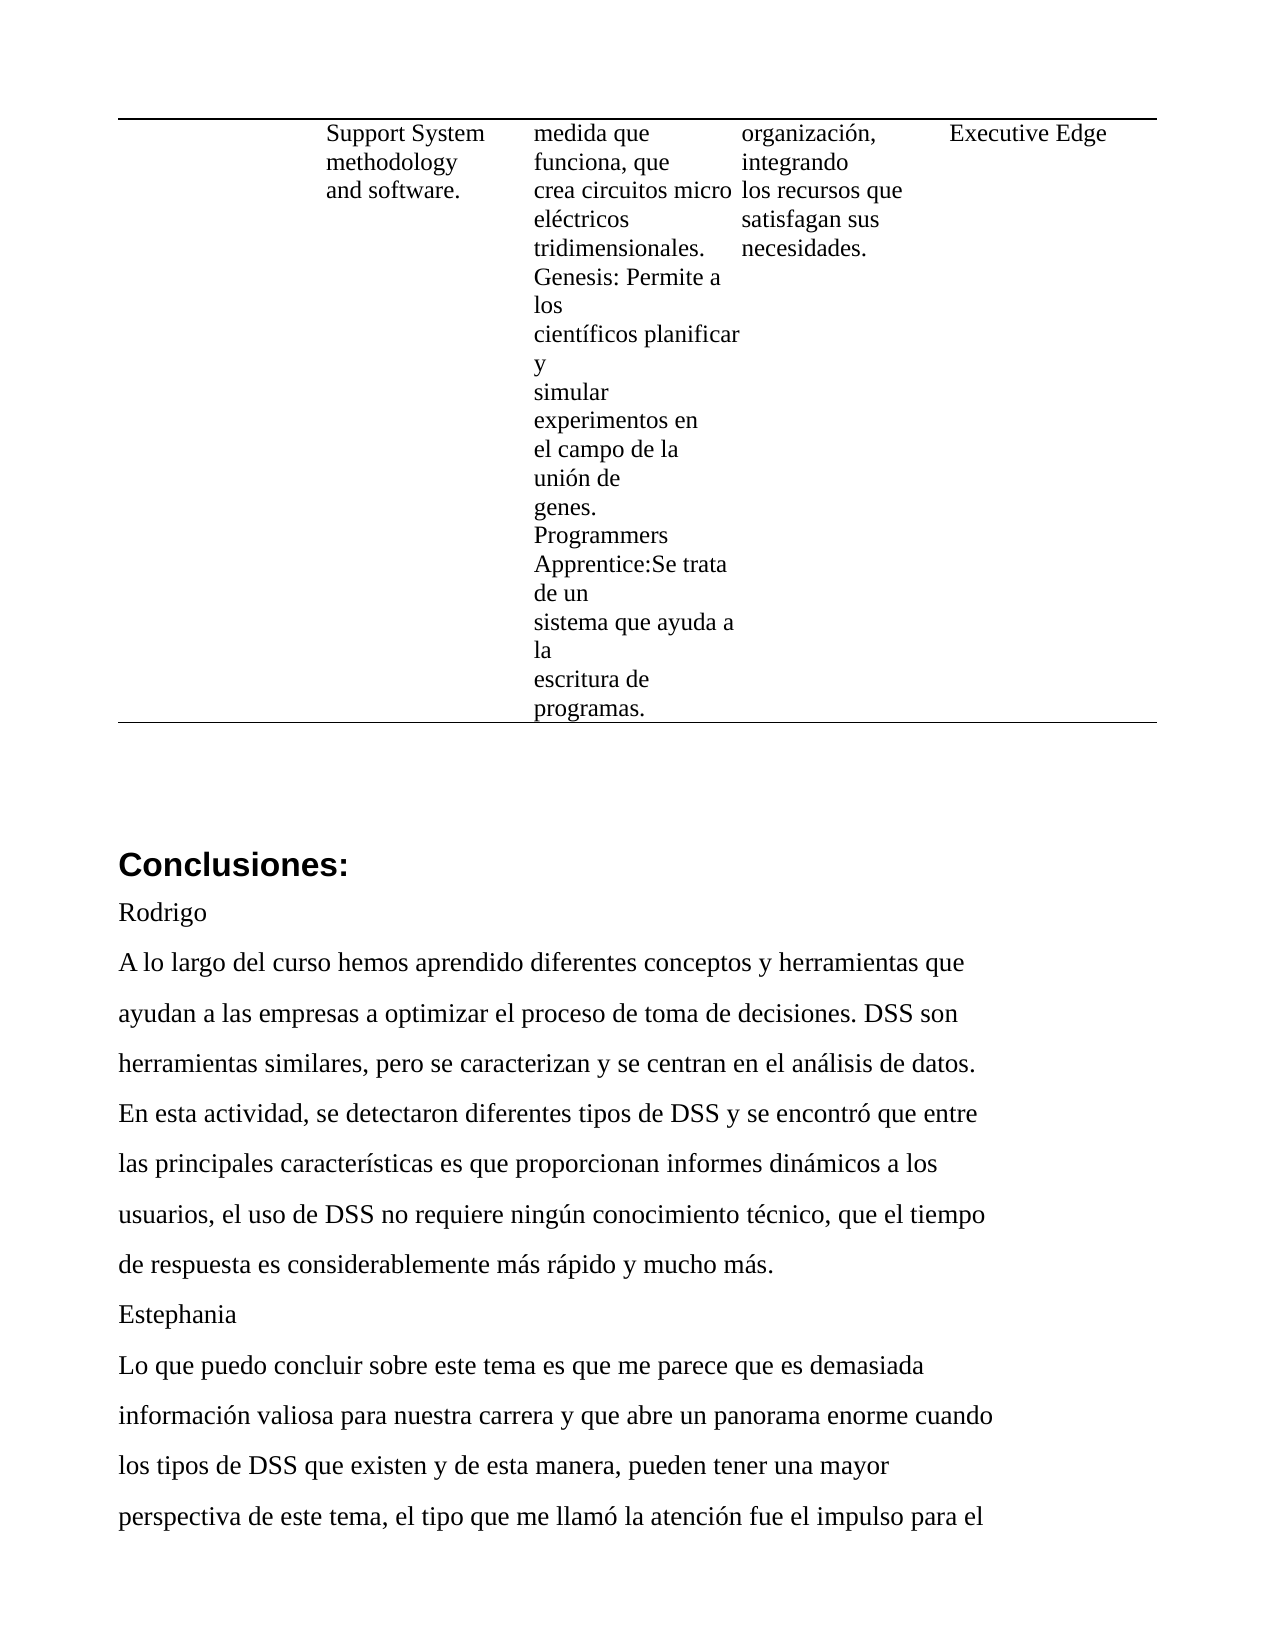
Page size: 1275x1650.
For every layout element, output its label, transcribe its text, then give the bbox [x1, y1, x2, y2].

table_cell Executive Edge [949, 120, 1157, 722]
text perspectiva de este tema, el tipo que me llamó la atención fue el impulso para el [118, 1500, 1157, 1531]
text los tipos de DSS que existen y de esta manera, pueden tener una mayor [118, 1449, 1157, 1481]
text de respuesta es considerablemente más rápido y mucho más. [118, 1248, 1157, 1279]
table_cell organización, integrando los recursos que satisfagan sus necesidades. [741, 120, 949, 722]
text usuarios, el uso de DSS no requiere ningún conocimiento técnico, que el tiempo [118, 1198, 1157, 1229]
text Rodrigo [118, 896, 1157, 927]
text ayudan a las empresas a optimizar el proceso de toma de decisiones. DSS son [118, 997, 1157, 1028]
text Lo que puedo concluir sobre este tema es que me parece que es demasiada [118, 1349, 1157, 1380]
text En esta actividad, se detectaron diferentes tipos de DSS y se encontró que entre [118, 1097, 1157, 1128]
subtitle Conclusiones: [118, 845, 1157, 883]
table_cell Support System methodology and software. [326, 120, 533, 722]
text A lo largo del curso hemos aprendido diferentes conceptos y herramientas que [118, 946, 1157, 977]
text Estephania [118, 1298, 1157, 1330]
text información valiosa para nuestra carrera y que abre un panorama enorme cuando [118, 1399, 1157, 1430]
text herramientas similares, pero se caracterizan y se centran en el análisis de datos. [118, 1047, 1157, 1078]
text las principales características es que proporcionan informes dinámicos a los [118, 1148, 1157, 1179]
table_cell [118, 120, 326, 722]
table_cell medida que funciona, que crea circuitos micro eléctricos tridimensionales. Genesis: Permite a los científicos planificar y simular experimentos en el campo de la unión de genes. Programmers Apprentice:Se trata de un sistema que ayuda a la escritura de programas. [534, 120, 741, 722]
